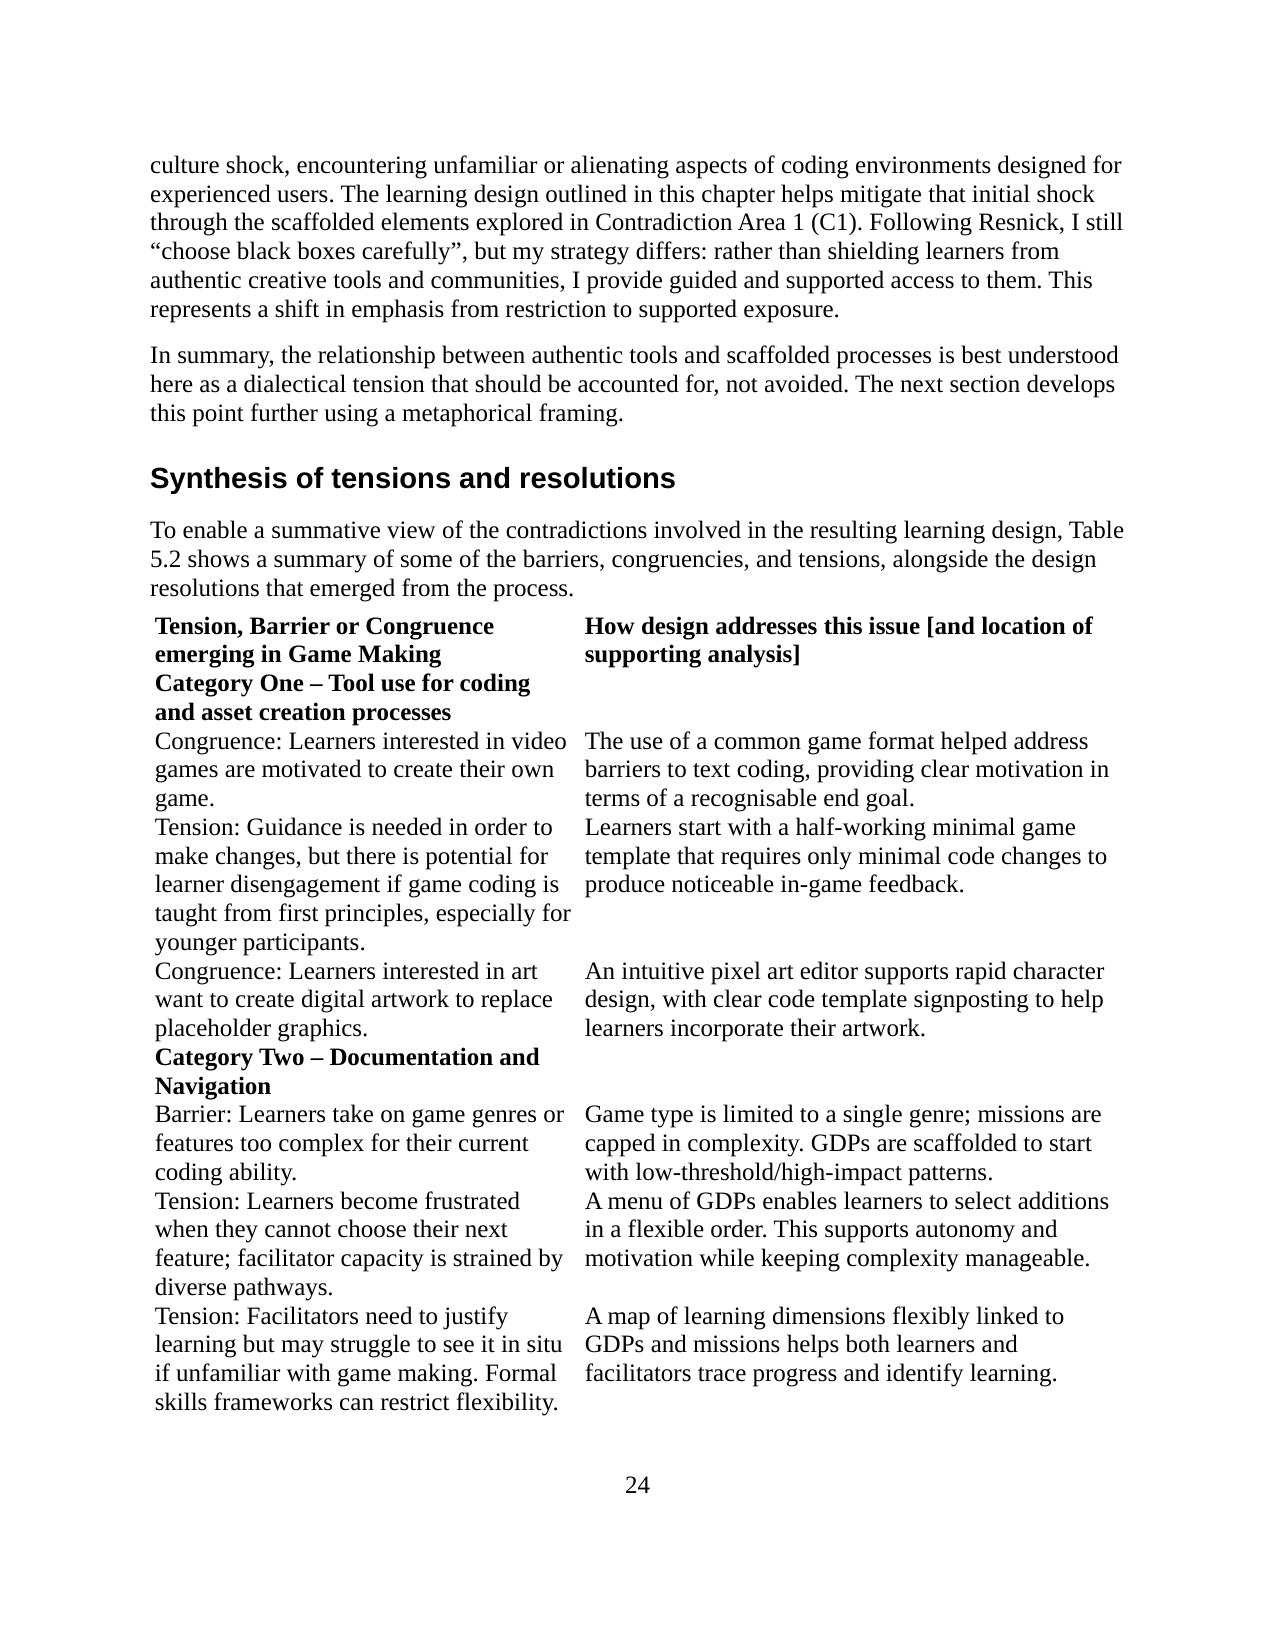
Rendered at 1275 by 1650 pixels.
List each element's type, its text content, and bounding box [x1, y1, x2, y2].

table_cell Congruence: Learners interested in video games are motivated to create their own game. [150, 726, 580, 812]
table_cell Tension: Facilitators need to justify learning but may struggle to see it in situ if unfamiliar with game making. Formal skills frameworks can restrict flexibility. [150, 1301, 580, 1416]
subtitle Synthesis of tensions and resolutions [150, 461, 1125, 494]
table_cell [580, 668, 1125, 726]
table_cell Category Two – Documentation and Navigation [150, 1042, 580, 1099]
table_header Tension, Barrier or Congruence emerging in Game Making [150, 611, 580, 668]
table_cell An intuitive pixel art editor supports rapid character design, with clear code template signposting to help learners incorporate their artwork. [580, 956, 1125, 1042]
table_cell Learners start with a half-working minimal game template that requires only minimal code changes to produce noticeable in-game feedback. [580, 812, 1125, 956]
table_cell A map of learning dimensions flexibly linked to GDPs and missions helps both learners and facilitators trace progress and identify learning. [580, 1301, 1125, 1416]
table_cell Barrier: Learners take on game genres or features too complex for their current coding ability. [150, 1100, 580, 1186]
text culture shock, encountering unfamiliar or alienating aspects of coding environments designed for experienced users. The learning design outlined in this chapter helps mitigate that initial shock through the scaffolded elements explored in Contradiction Area 1 (C1). Following Resnick, I still “choose black boxes carefully”, but my strategy differs: rather than shielding learners from authentic creative tools and communities, I provide guided and supported access to them. This represents a shift in emphasis from restriction to supported exposure. [150, 150, 1125, 322]
table_cell A menu of GDPs enables learners to select additions in a flexible order. This supports autonomy and motivation while keeping complexity manageable. [580, 1186, 1125, 1301]
table_cell Tension: Learners become frustrated when they cannot choose their next feature; facilitator capacity is strained by diverse pathways. [150, 1186, 580, 1301]
table_cell Game type is limited to a single genre; missions are capped in complexity. GDPs are scaffolded to start with low-threshold/high-impact patterns. [580, 1100, 1125, 1186]
table_cell The use of a common game format helped address barriers to text coding, providing clear motivation in terms of a recognisable end goal. [580, 726, 1125, 812]
table_cell Category One – Tool use for coding and asset creation processes [150, 668, 580, 726]
text To enable a summative view of the contradictions involved in the resulting learning design, Table 5.2 shows a summary of some of the barriers, congruencies, and tensions, alongside the design resolutions that emerged from the process. [150, 516, 1125, 602]
table_cell Congruence: Learners interested in art want to create digital artwork to replace placeholder graphics. [150, 956, 580, 1042]
text In summary, the relationship between authentic tools and scaffolded processes is best understood here as a dialectical tension that should be accounted for, not avoided. The next section develops this point further using a metaphorical framing. [150, 340, 1125, 427]
table_cell [580, 1042, 1125, 1099]
table_header How design addresses this issue [and location of supporting analysis] [580, 611, 1125, 668]
table_cell Tension: Guidance is needed in order to make changes, but there is potential for learner disengagement if game coding is taught from first principles, especially for younger participants. [150, 812, 580, 956]
